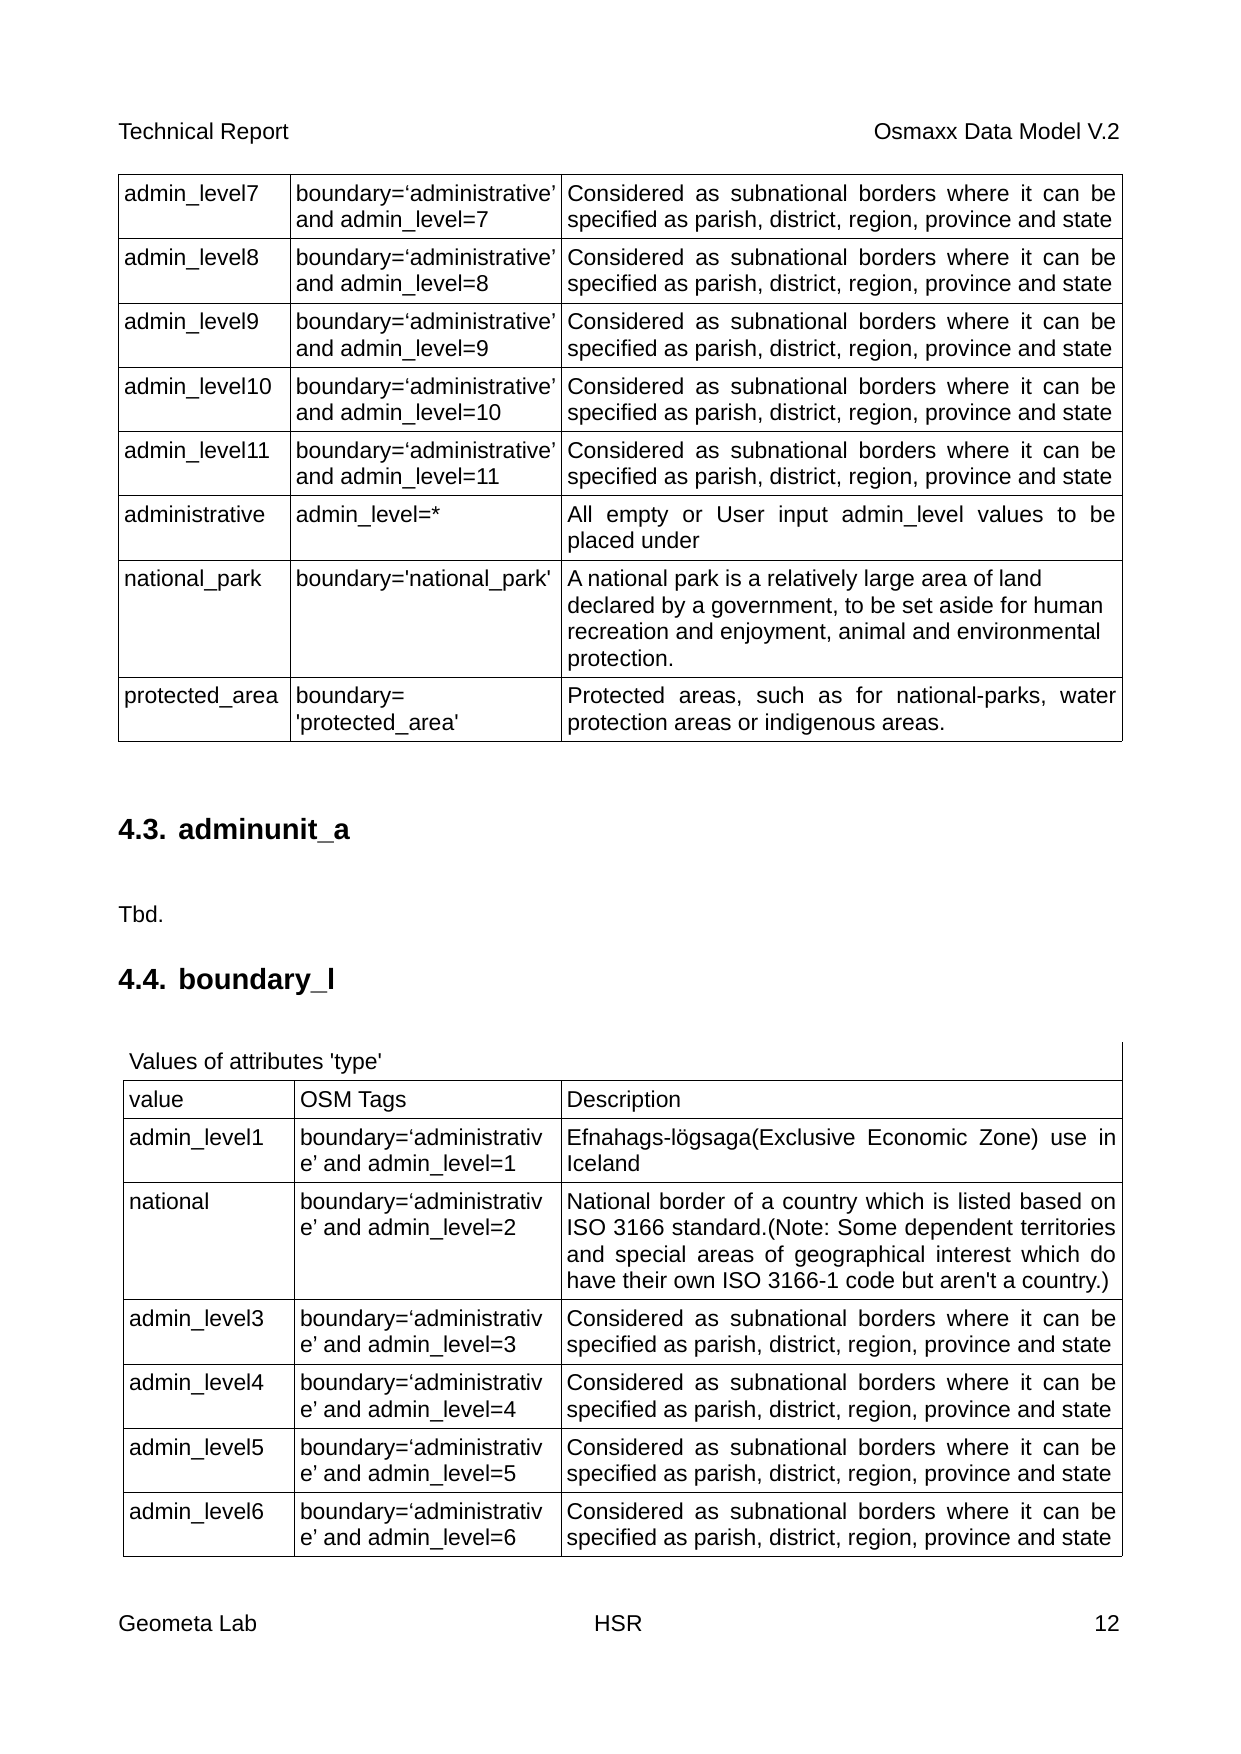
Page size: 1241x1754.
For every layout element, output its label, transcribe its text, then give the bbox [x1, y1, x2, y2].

table_cell A national park is a relatively large area of land declared by a government, to be set aside for human recreation and enjoyment, animal and environmental protection. [562, 561, 1122, 677]
table_cell admin_level4 [124, 1365, 294, 1428]
table_cell Considered as subnational borders where it can be specified as parish, district, region, province and state [562, 1365, 1122, 1428]
table_cell admin_level1 [124, 1119, 294, 1182]
table_cell Considered as subnational borders where it can be specified as parish, district, region, province and state [562, 239, 1122, 302]
table_cell boundary=‘administrative’ and admin_level=10 [291, 368, 561, 431]
table_cell Efnahags-lögsaga(Exclusive Economic Zone) use in Iceland [562, 1119, 1122, 1182]
table_header Values of attributes 'type' [123, 1042, 1122, 1080]
table_cell admin_level8 [119, 239, 290, 302]
table_cell Considered as subnational borders where it can be specified as parish, district, region, province and state [562, 432, 1122, 495]
table_cell admin_level7 [119, 175, 290, 238]
table_cell Considered as subnational borders where it can be specified as parish, district, region, province and state [562, 304, 1122, 367]
table_cell boundary=‘administrative’ and admin_level=11 [291, 432, 561, 495]
table_cell National border of a country which is listed based on ISO 3166 standard.(Note: Some dependent territories and special areas of geographical interest which do have their own ISO 3166-1 code but aren't a country.) [562, 1183, 1122, 1299]
table_cell boundary=‘administrative’ and admin_level=2 [295, 1183, 561, 1299]
table_cell Considered as subnational borders where it can be specified as parish, district, region, province and state [562, 1300, 1122, 1363]
table_cell boundary=‘administrative’ and admin_level=9 [291, 304, 561, 367]
table_cell admin_level3 [124, 1300, 294, 1363]
table_cell value [124, 1081, 294, 1118]
table_cell OSM Tags [295, 1081, 561, 1118]
table_cell Considered as subnational borders where it can be specified as parish, district, region, province and state [562, 175, 1122, 238]
table_cell national [124, 1183, 294, 1299]
table_cell admin_level5 [124, 1429, 294, 1492]
table_cell boundary=‘administrative’ and admin_level=5 [295, 1429, 561, 1492]
table_cell Considered as subnational borders where it can be specified as parish, district, region, province and state [562, 368, 1122, 431]
table_cell Considered as subnational borders where it can be specified as parish, district, region, province and state [562, 1493, 1122, 1556]
table_cell admin_level9 [119, 304, 290, 367]
table_cell admin_level10 [119, 368, 290, 431]
table_cell All empty or User input admin_level values to be placed under [562, 496, 1122, 559]
table_cell protected_area [119, 678, 290, 741]
table_cell boundary=‘administrative’ and admin_level=1 [295, 1119, 561, 1182]
table_cell national_park [119, 561, 290, 677]
subtitle boundary_l [118, 962, 1122, 996]
table_cell boundary=‘administrative’ and admin_level=7 [291, 175, 561, 238]
table_cell admin_level11 [119, 432, 290, 495]
subtitle adminunit_a [118, 812, 1122, 845]
table_cell Considered as subnational borders where it can be specified as parish, district, region, province and state [562, 1429, 1122, 1492]
table_cell boundary=‘administrative’ and admin_level=8 [291, 239, 561, 302]
text Tbd. [118, 892, 1122, 927]
table_cell admin_level=* [291, 496, 561, 559]
table_cell boundary=‘administrative’ and admin_level=3 [295, 1300, 561, 1363]
table_cell boundary='national_park' [291, 561, 561, 677]
table_cell Description [562, 1081, 1122, 1118]
table_cell boundary= 'protected_area' [291, 678, 561, 741]
table_cell admin_level6 [124, 1493, 294, 1556]
table_cell boundary=‘administrative’ and admin_level=4 [295, 1365, 561, 1428]
table_cell boundary=‘administrative’ and admin_level=6 [295, 1493, 561, 1556]
table_cell administrative [119, 496, 290, 559]
table_cell Protected areas, such as for national-parks, water protection areas or indigenous areas. [562, 678, 1122, 741]
